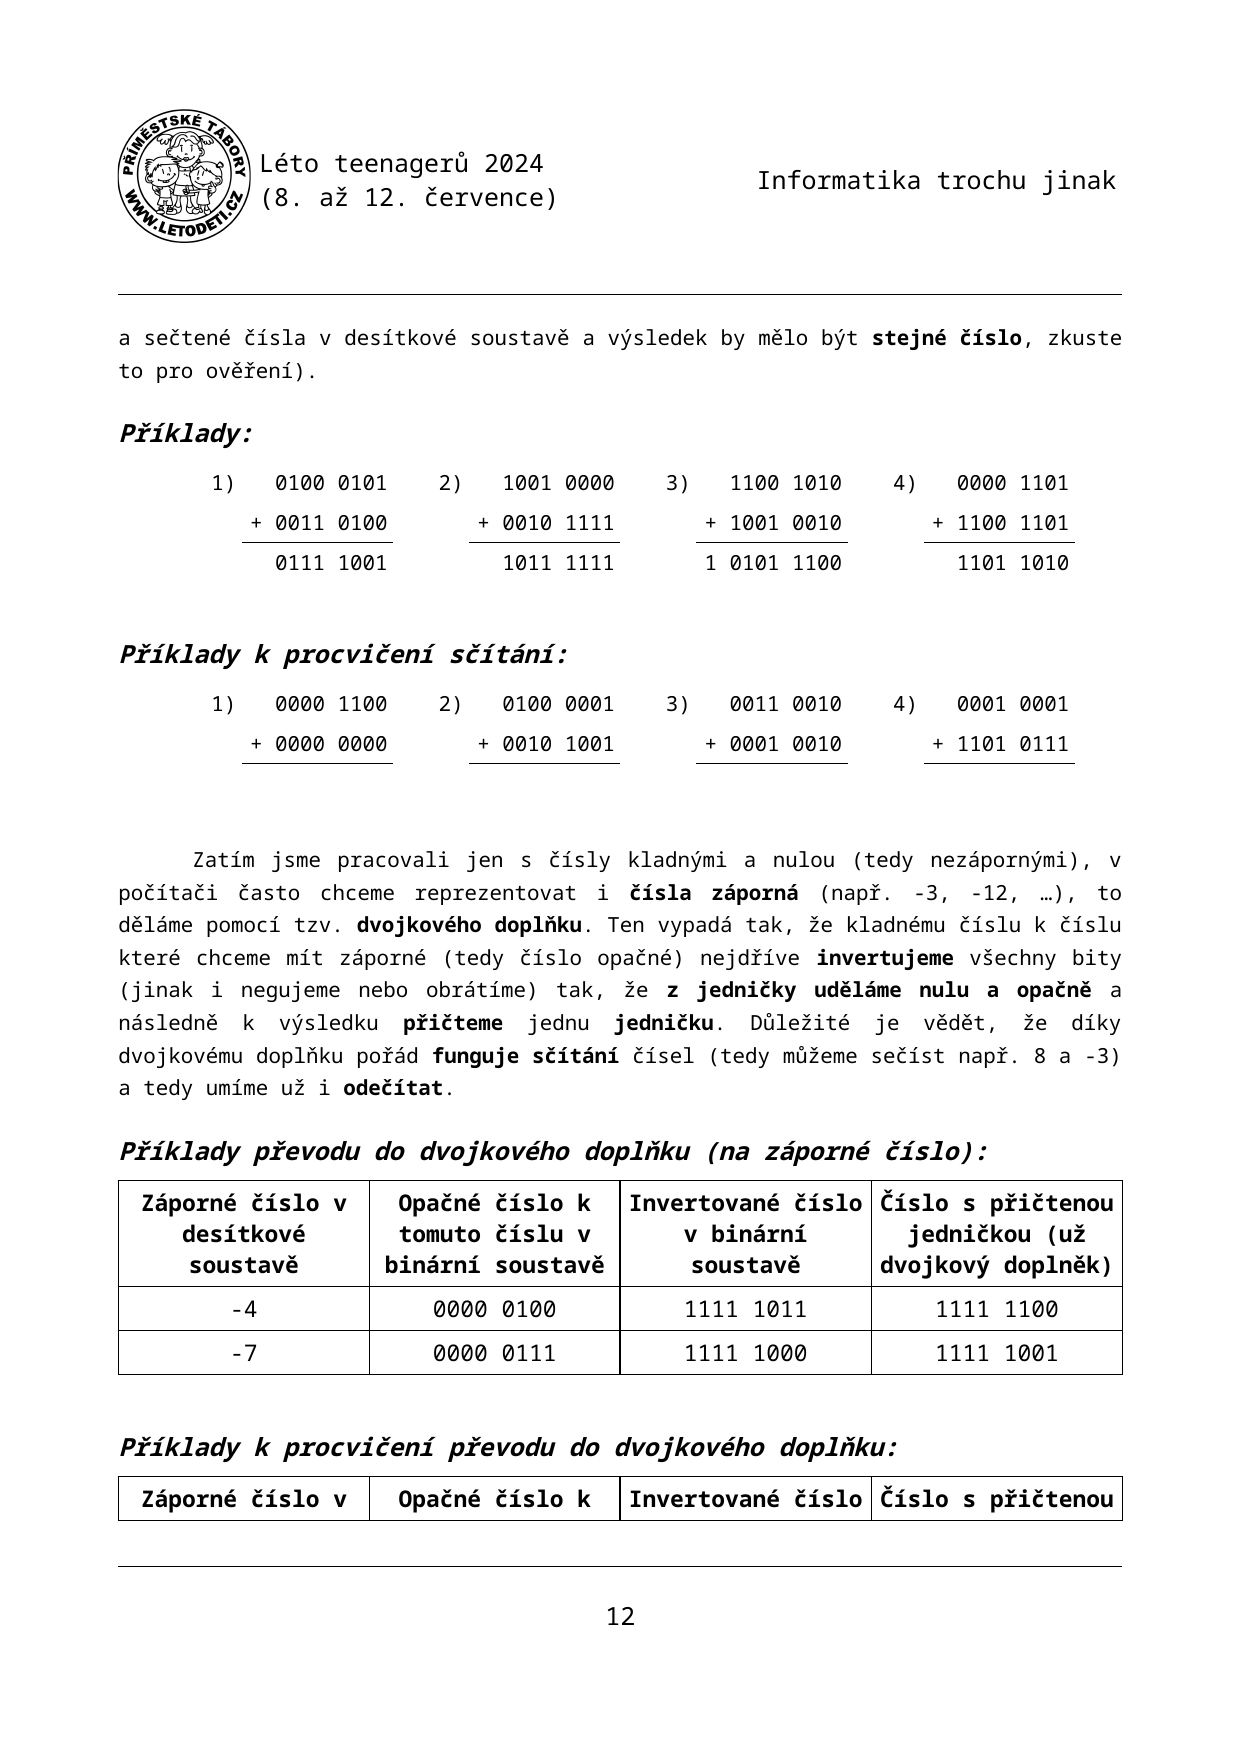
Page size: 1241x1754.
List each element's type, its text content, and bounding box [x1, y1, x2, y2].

table_cell [924, 764, 1075, 803]
text Příklady k procvičení sčítání: [118, 637, 1122, 671]
table_cell [393, 763, 469, 803]
table_header Invertované číslo v binární soustavě [621, 1181, 871, 1286]
table_cell [848, 763, 923, 803]
table_cell + 0001 0010 [696, 723, 847, 763]
table_cell [393, 542, 469, 582]
table_cell 1 0101 1100 [696, 543, 847, 582]
text Příklady převodu do dvojkového doplňku (na záporné číslo): [118, 1133, 1122, 1167]
table_header 1001 0000 [469, 462, 620, 502]
table_cell 0000 0111 [370, 1331, 619, 1373]
text Zatím jsme pracovali jen s čísly kladnými a nulou (tedy nezápornými), v počítači často chceme reprezentovat i čísla záporná (např. -3, -12, …), to děláme pomocí tzv. dvojkového doplňku. Ten vypadá tak, že kladnému číslu k číslu které chceme mít záporné (tedy číslo opačné) nejdříve invertujeme všechny bity (jinak i negujeme nebo obrátíme) tak, že z jedničky uděláme nulu a opačně a následně k výsledku přičteme jednu jedničku. Důležité je vědět, že díky dvojkovému doplňku pořád funguje sčítání čísel (tedy můžeme sečíst např. 8 a -3) a tedy umíme už i odečítat. [118, 845, 1122, 1102]
table_header 0000 1100 [242, 683, 393, 723]
table_header Číslo s přičtenou [872, 1477, 1122, 1519]
table_header Záporné číslo v [119, 1477, 369, 1519]
table_cell + 0010 1111 [469, 502, 620, 542]
table_header Číslo s přičtenou jedničkou (už dvojkový doplněk) [872, 1181, 1122, 1286]
table_cell [166, 723, 242, 763]
table_header 0000 1101 [924, 462, 1075, 502]
table_header 4) [848, 683, 923, 723]
table_header Invertované číslo [621, 1477, 871, 1519]
table_cell + 1100 1101 [924, 502, 1075, 542]
table_header 0011 0010 [696, 683, 847, 723]
table_cell 0111 1001 [242, 543, 393, 582]
table_header Opačné číslo k [370, 1477, 619, 1519]
table_cell + 1101 0111 [924, 723, 1075, 763]
table_cell [166, 542, 242, 582]
table_header Záporné číslo v desítkové soustavě [119, 1181, 369, 1286]
table_cell 1111 1100 [872, 1287, 1122, 1330]
table_cell [620, 542, 696, 582]
table_cell [620, 763, 696, 803]
text a sečtené čísla v desítkové soustavě a výsledek by mělo být stejné číslo, zkuste to pro ověření). [118, 323, 1122, 384]
table_header 1) [166, 683, 242, 723]
table_cell [166, 763, 242, 803]
table_cell [848, 723, 923, 763]
table_cell 1111 1011 [621, 1287, 871, 1330]
table_cell [848, 502, 923, 542]
table_cell + 0010 1001 [469, 723, 620, 763]
table_cell [696, 764, 847, 803]
table_header 1100 1010 [696, 462, 847, 502]
table_header 4) [848, 462, 923, 502]
table_header 3) [620, 462, 696, 502]
table_cell -4 [119, 1287, 369, 1330]
table_cell 1101 1010 [924, 543, 1075, 582]
table_cell [848, 542, 923, 582]
table_cell 1111 1000 [621, 1331, 871, 1373]
table_cell -7 [119, 1331, 369, 1373]
table_header 2) [393, 683, 469, 723]
text Příklady k procvičení převodu do dvojkového doplňku: [118, 1429, 1122, 1463]
table_header 3) [620, 683, 696, 723]
table_cell [242, 764, 393, 803]
table_cell 0000 0100 [370, 1287, 619, 1330]
text Příklady: [118, 416, 1122, 450]
table_header Opačné číslo k tomuto číslu v binární soustavě [370, 1181, 619, 1286]
table_header 1) [166, 462, 242, 502]
table_cell + 0000 0000 [242, 723, 393, 763]
table_cell [620, 502, 696, 542]
table_header 0001 0001 [924, 683, 1075, 723]
table_cell [166, 502, 242, 542]
table_header 0100 0101 [242, 462, 393, 502]
table_cell [393, 723, 469, 763]
table_cell 1011 1111 [469, 543, 620, 582]
table_cell + 0011 0100 [242, 502, 393, 542]
table_cell [393, 502, 469, 542]
table_header 2) [393, 462, 469, 502]
table_cell [469, 764, 620, 803]
table_cell [620, 723, 696, 763]
table_header 0100 0001 [469, 683, 620, 723]
table_cell + 1001 0010 [696, 502, 847, 542]
table_cell 1111 1001 [872, 1331, 1122, 1373]
picture [117, 107, 251, 243]
